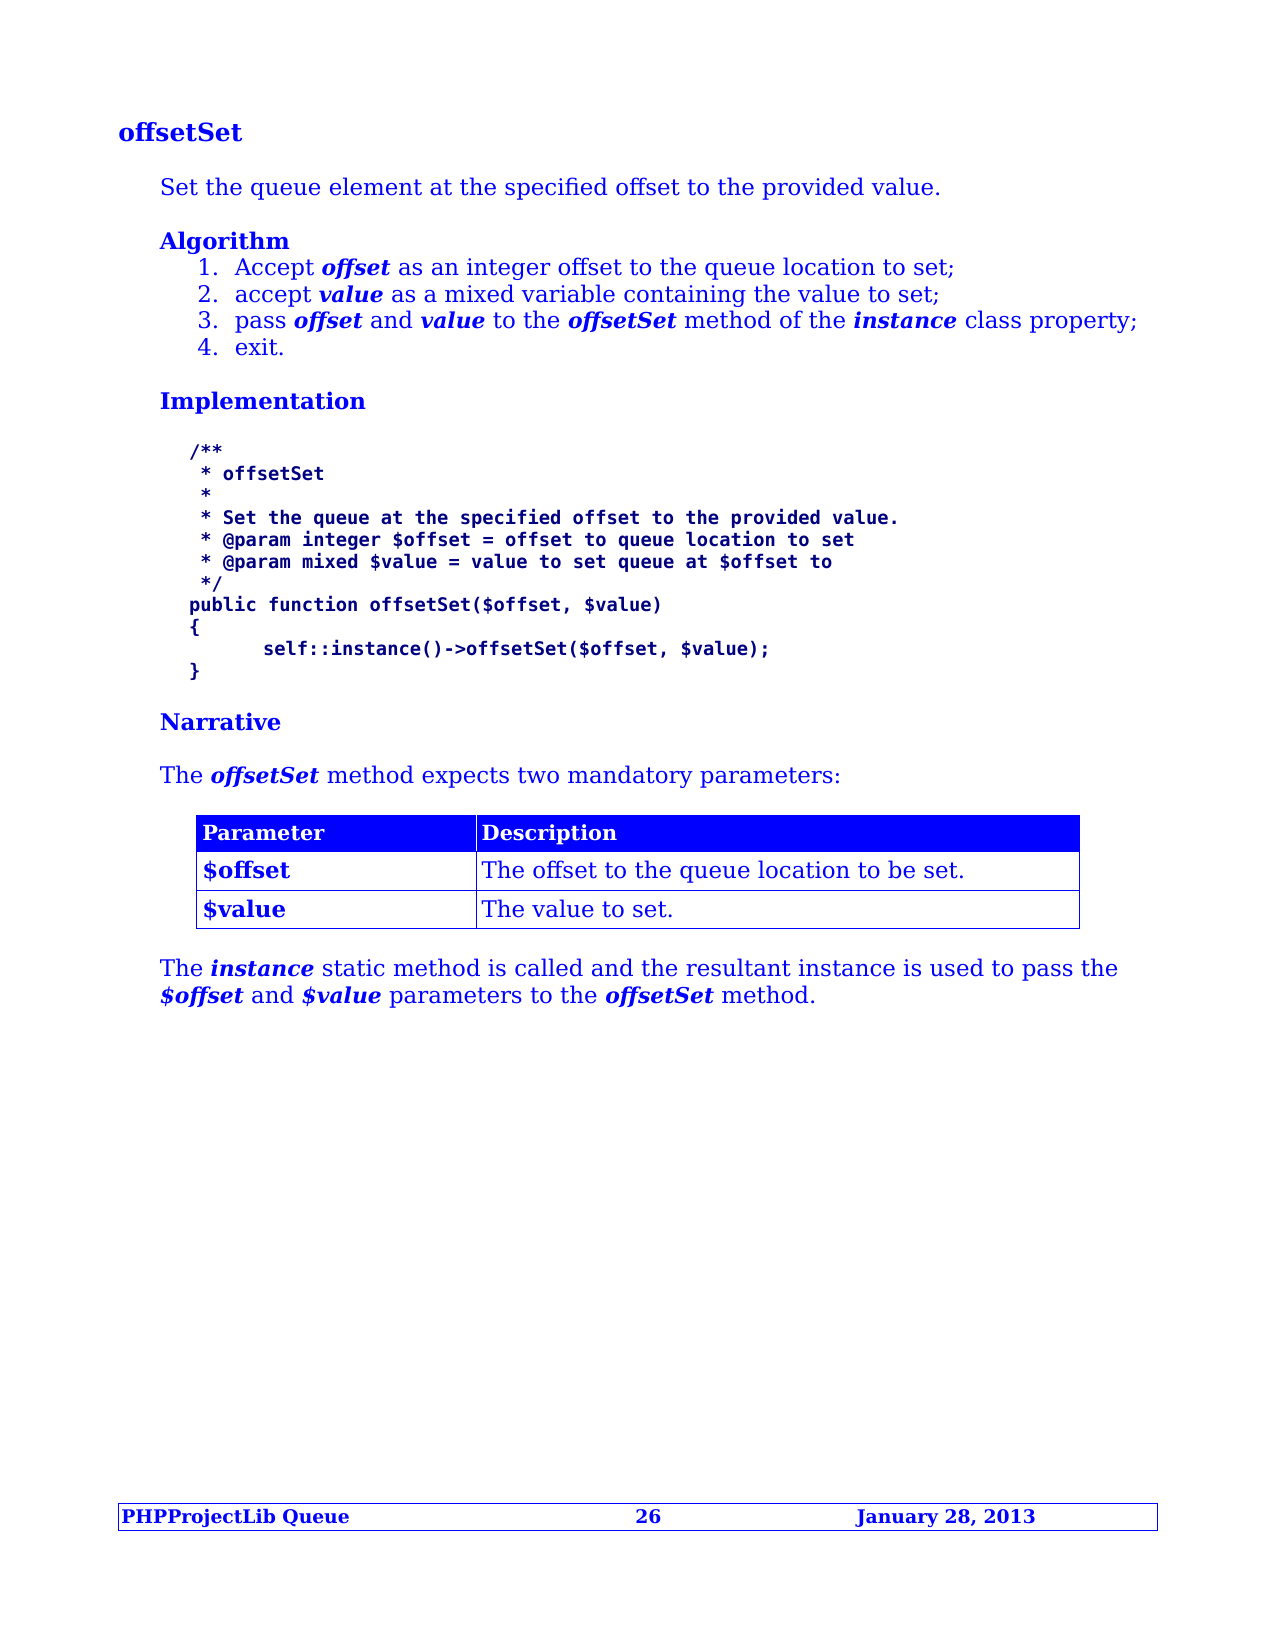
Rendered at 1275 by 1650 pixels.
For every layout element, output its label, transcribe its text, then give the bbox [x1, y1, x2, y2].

text Implementation [159, 388, 1157, 414]
table_cell The value to set. [477, 891, 1079, 928]
title offsetSet [118, 118, 1157, 147]
list * @param mixed $value = value to set queue at $offset to [189, 551, 1157, 572]
list public function offsetSet($offset, $value) [189, 594, 1157, 616]
text The instance static method is called and the resultant instance is used to pass the $offset and $value parameters to the offsetSet method. [159, 955, 1157, 1008]
list * [189, 485, 1157, 507]
list { [189, 616, 1157, 638]
text Narrative [159, 708, 1157, 735]
table_header Parameter [197, 816, 476, 851]
list /** [189, 441, 1157, 463]
table_header Description [477, 816, 1079, 851]
list Accept offset as an integer offset to the queue location to set; [197, 254, 1157, 281]
list self::instance()->offsetSet($offset, $value); [189, 638, 1157, 660]
text The offsetSet method expects two mandatory parameters: [159, 762, 1157, 789]
list * Set the queue at the specified offset to the provided value. [189, 507, 1157, 529]
list } [189, 660, 1157, 682]
list exit. [197, 334, 1157, 361]
table_cell $offset [197, 852, 476, 890]
list accept value as a mixed variable containing the value to set; [197, 281, 1157, 308]
list * @param integer $offset = offset to queue location to set [189, 529, 1157, 551]
text Set the queue element at the specified offset to the provided value. [159, 174, 1157, 201]
list pass offset and value to the offsetSet method of the instance class property; [197, 308, 1157, 334]
list * offsetSet [189, 463, 1157, 485]
table_cell The offset to the queue location to be set. [477, 852, 1079, 890]
list */ [189, 572, 1157, 594]
table_cell $value [197, 891, 476, 928]
text Algorithm [159, 227, 1157, 254]
